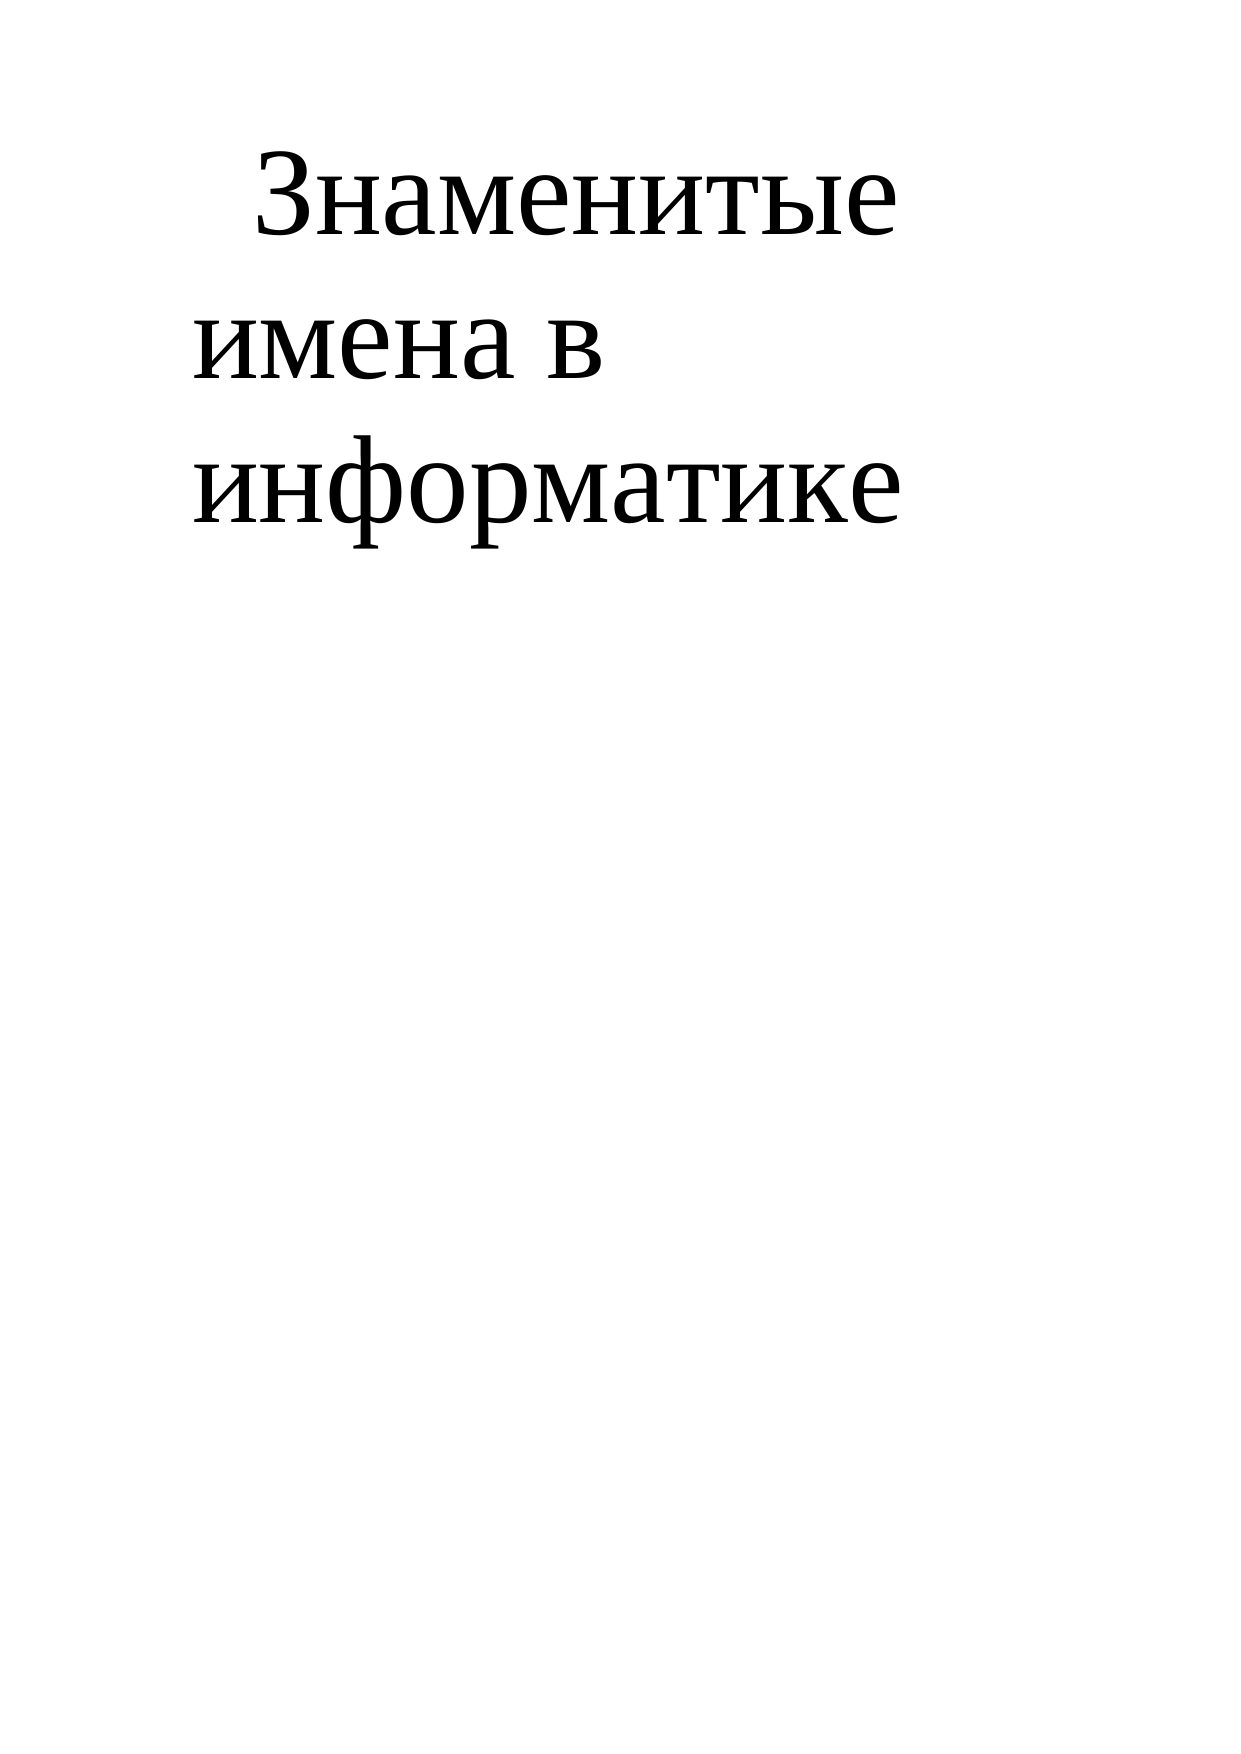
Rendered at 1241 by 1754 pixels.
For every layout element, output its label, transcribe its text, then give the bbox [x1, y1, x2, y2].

list Знаменитые имена в информатике [192, 118, 1122, 549]
